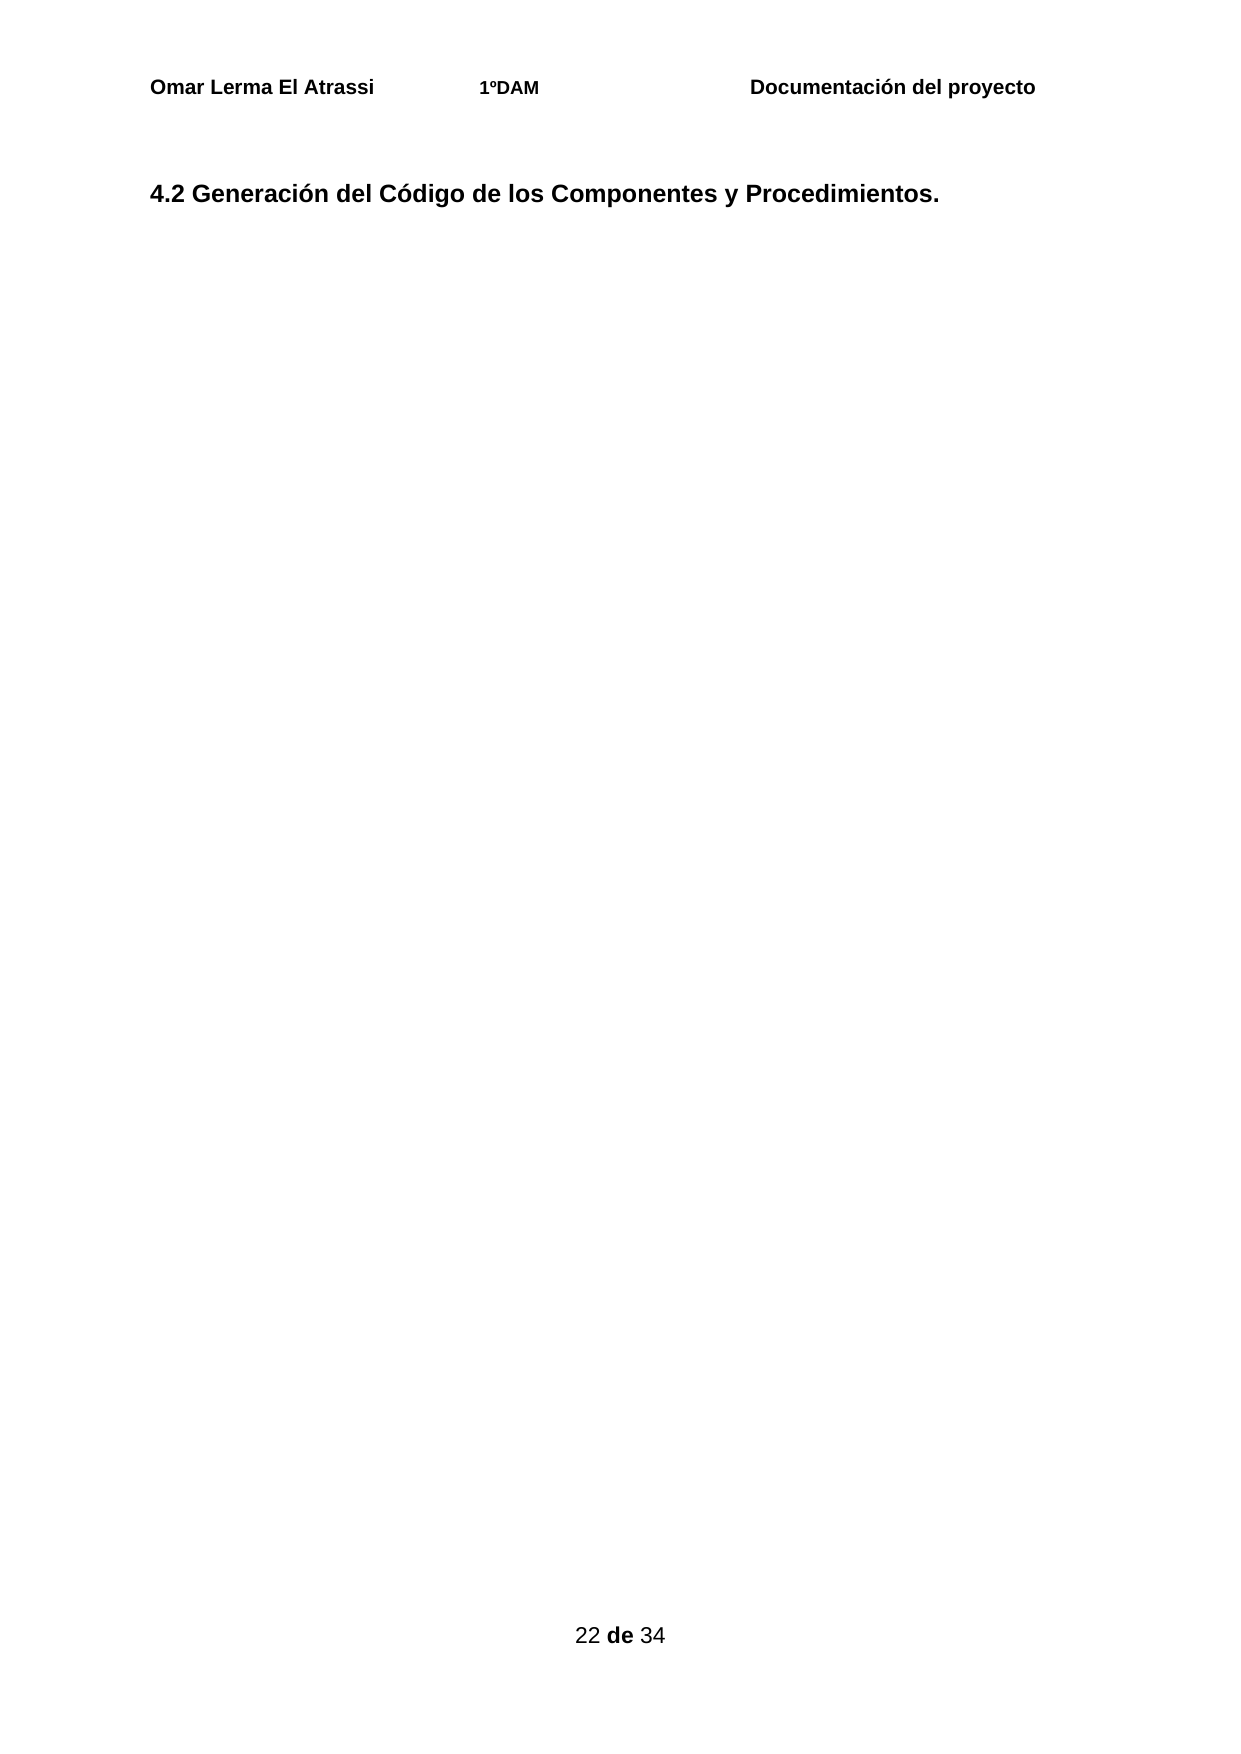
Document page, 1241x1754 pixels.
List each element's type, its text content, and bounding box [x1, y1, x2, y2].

subtitle 4.2 Generación del Código de los Componentes y Procedimientos. [150, 179, 1090, 208]
